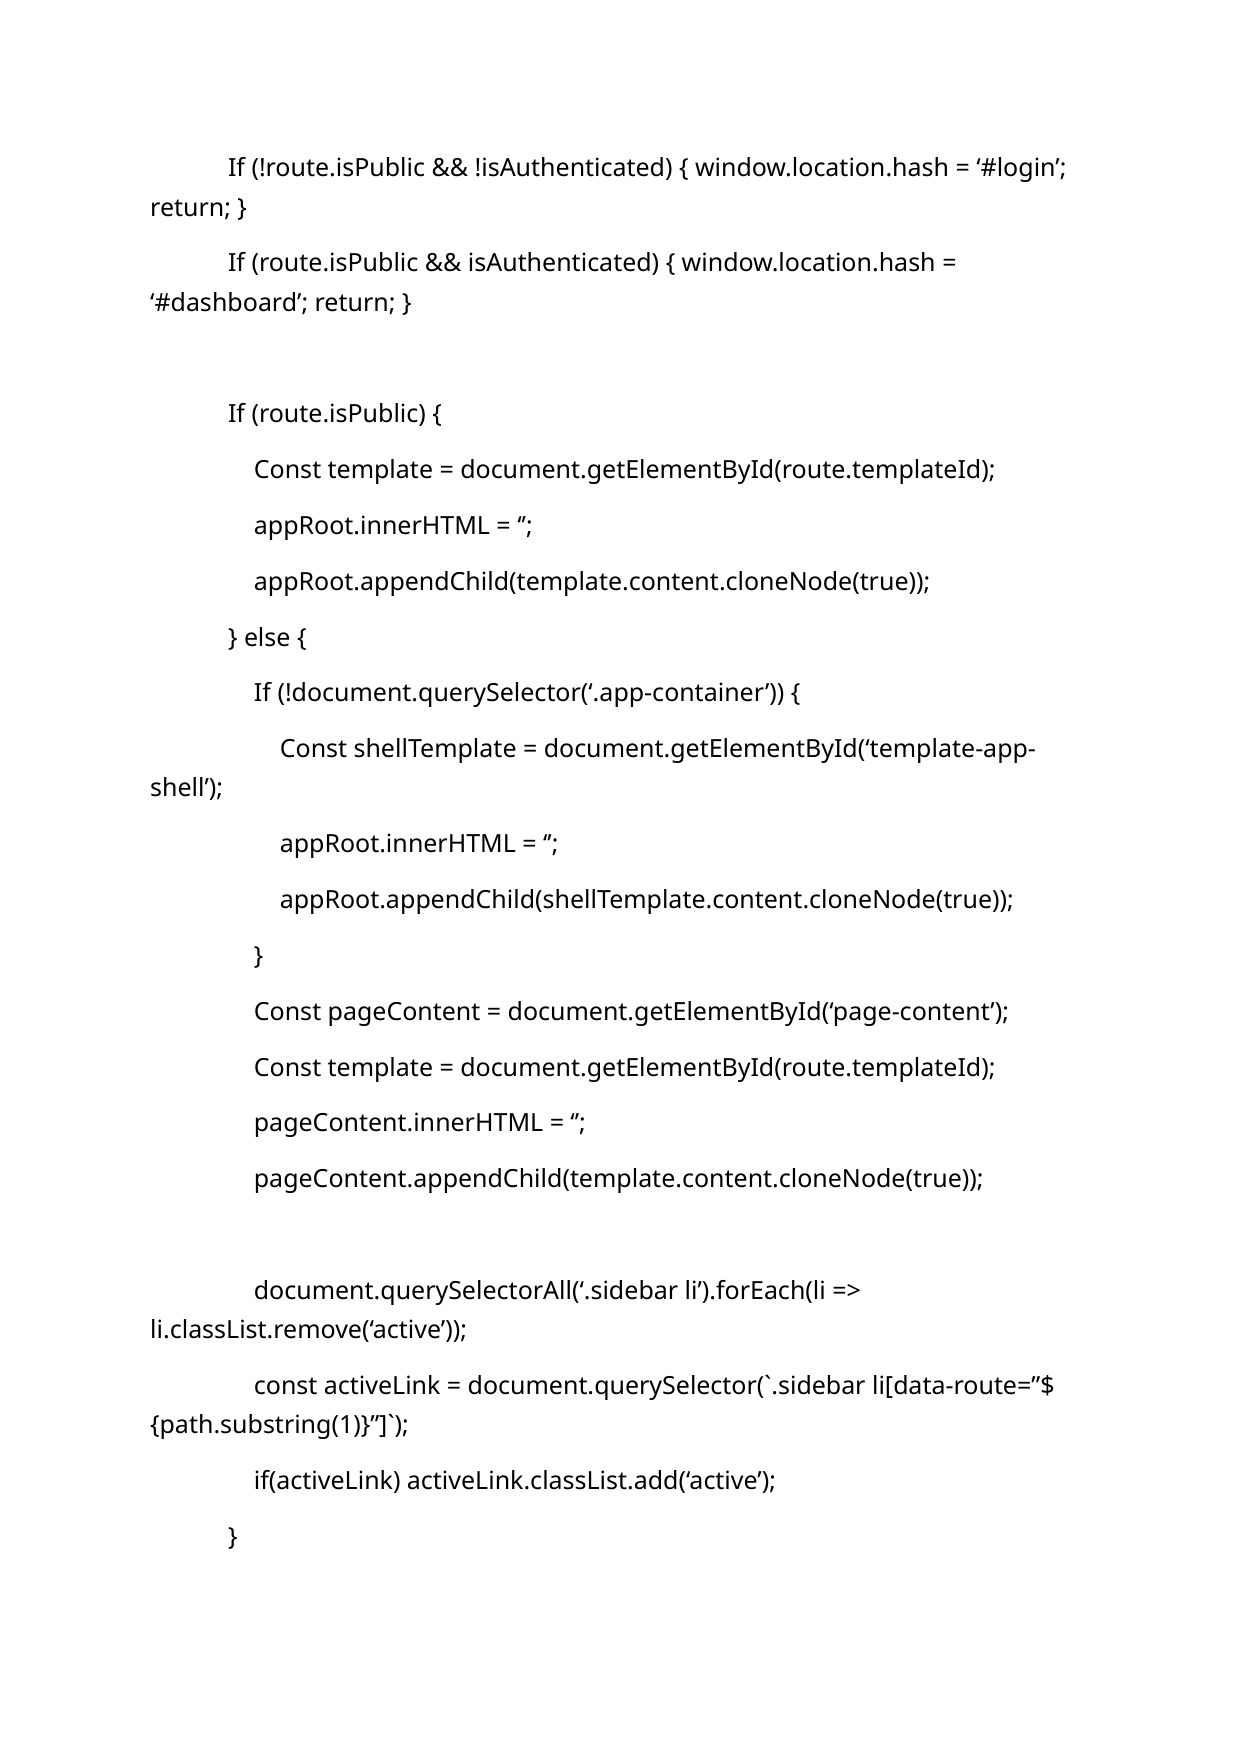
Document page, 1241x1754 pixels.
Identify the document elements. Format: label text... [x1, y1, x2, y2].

text if(activeLink) activeLink.classList.add(‘active’); [150, 1462, 1090, 1497]
text If (!route.isPublic && !isAuthenticated) { window.location.hash = ‘#login’; return; } [150, 150, 1090, 223]
text document.querySelectorAll(‘.sidebar li’).forEach(li => li.classList.remove(‘active’)); [150, 1272, 1090, 1346]
text If (!document.querySelector(‘.app-container’)) { [150, 675, 1090, 709]
text appRoot.innerHTML = ‘’; [150, 826, 1090, 860]
text If (route.isPublic && isAuthenticated) { window.location.hash = ‘#dashboard’; return; } [150, 245, 1090, 318]
text Const template = document.getElementById(route.templateId); [150, 1049, 1090, 1083]
text Const pageContent = document.getElementById(‘page-content’); [150, 993, 1090, 1027]
text } else { [150, 619, 1090, 653]
text Const template = document.getElementById(route.templateId); [150, 452, 1090, 486]
text const activeLink = document.querySelector(`.sidebar li[data-route=”${path.substring(1)}”]`); [150, 1367, 1090, 1441]
text appRoot.innerHTML = ‘’; [150, 507, 1090, 542]
text pageContent.appendChild(template.content.cloneNode(true)); [150, 1161, 1090, 1195]
text } [150, 937, 1090, 972]
text pageContent.innerHTML = ‘’; [150, 1105, 1090, 1139]
text appRoot.appendChild(shellTemplate.content.cloneNode(true)); [150, 882, 1090, 916]
text If (route.isPublic) { [150, 396, 1090, 430]
text appRoot.appendChild(template.content.cloneNode(true)); [150, 563, 1090, 597]
text Const shellTemplate = document.getElementById(‘template-app-shell’); [150, 731, 1090, 804]
text } [150, 1518, 1090, 1552]
